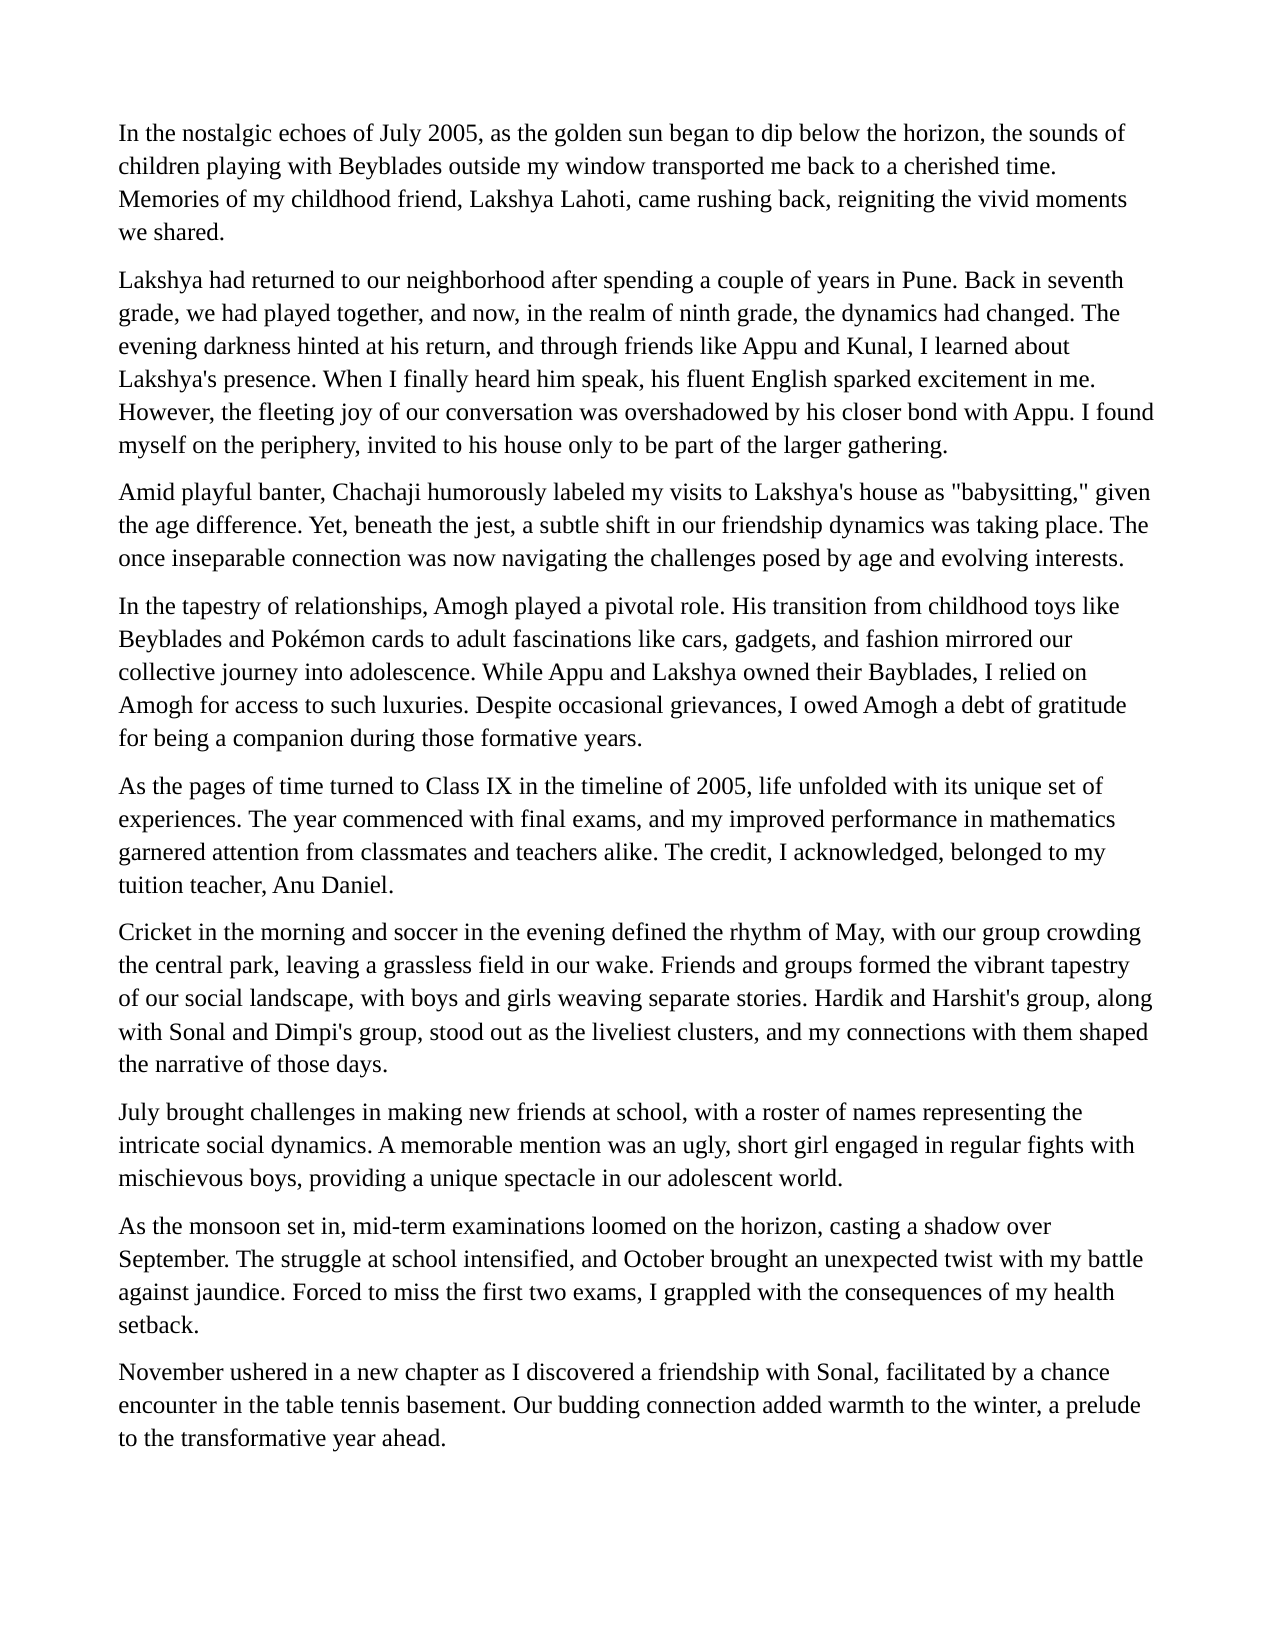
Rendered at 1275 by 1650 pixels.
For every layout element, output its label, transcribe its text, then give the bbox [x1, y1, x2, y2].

text Lakshya had returned to our neighborhood after spending a couple of years in Pune. Back in seventh grade, we had played together, and now, in the realm of ninth grade, the dynamics had changed. The evening darkness hinted at his return, and through friends like Appu and Kunal, I learned about Lakshya's presence. When I finally heard him speak, his fluent English sparked excitement in me. However, the fleeting joy of our conversation was overshadowed by his closer bond with Appu. I found myself on the periphery, invited to his house only to be part of the larger gathering. [118, 265, 1157, 459]
text November ushered in a new chapter as I discovered a friendship with Sonal, facilitated by a chance encounter in the table tennis basement. Our budding connection added warmth to the winter, a prelude to the transformative year ahead. [118, 1357, 1157, 1452]
text Cricket in the morning and soccer in the evening defined the rhythm of May, with our group crowding the central park, leaving a grassless field in our wake. Friends and groups formed the vibrant tapestry of our social landscape, with boys and girls weaving separate stories. Hardik and Harshit's group, along with Sonal and Dimpi's group, stood out as the liveliest clusters, and my connections with them shaped the narrative of those days. [118, 917, 1157, 1078]
text As the monsoon set in, mid-term examinations loomed on the horizon, casting a shadow over September. The struggle at school intensified, and October brought an unexpected twist with my battle against jaundice. Forced to miss the first two exams, I grappled with the consequences of my health setback. [118, 1211, 1157, 1339]
text In the nostalgic echoes of July 2005, as the golden sun began to dip below the horizon, the sounds of children playing with Beyblades outside my window transported me back to a cherished time. Memories of my childhood friend, Lakshya Lahoti, came rushing back, reigniting the vivid moments we shared. [118, 118, 1157, 246]
text As the pages of time turned to Class IX in the timeline of 2005, life unfolded with its unique set of experiences. The year commenced with final exams, and my improved performance in mathematics garnered attention from classmates and teachers alike. The credit, I acknowledged, belonged to my tuition teacher, Anu Daniel. [118, 771, 1157, 899]
text Amid playful banter, Chachaji humorously labeled my visits to Lakshya's house as "babysitting," given the age difference. Yet, beneath the jest, a subtle shift in our friendship dynamics was taking place. The once inseparable connection was now navigating the challenges posed by age and evolving interests. [118, 477, 1157, 572]
text In the tapestry of relationships, Amogh played a pivotal role. His transition from childhood toys like Beyblades and Pokémon cards to adult fascinations like cars, gadgets, and fashion mirrored our collective journey into adolescence. While Appu and Lakshya owned their Bayblades, I relied on Amogh for access to such luxuries. Despite occasional grievances, I owed Amogh a debt of gratitude for being a companion during those formative years. [118, 591, 1157, 752]
text July brought challenges in making new friends at school, with a roster of names representing the intricate social dynamics. A memorable mention was an ugly, short girl engaged in regular fights with mischievous boys, providing a unique spectacle in our adolescent world. [118, 1097, 1157, 1192]
